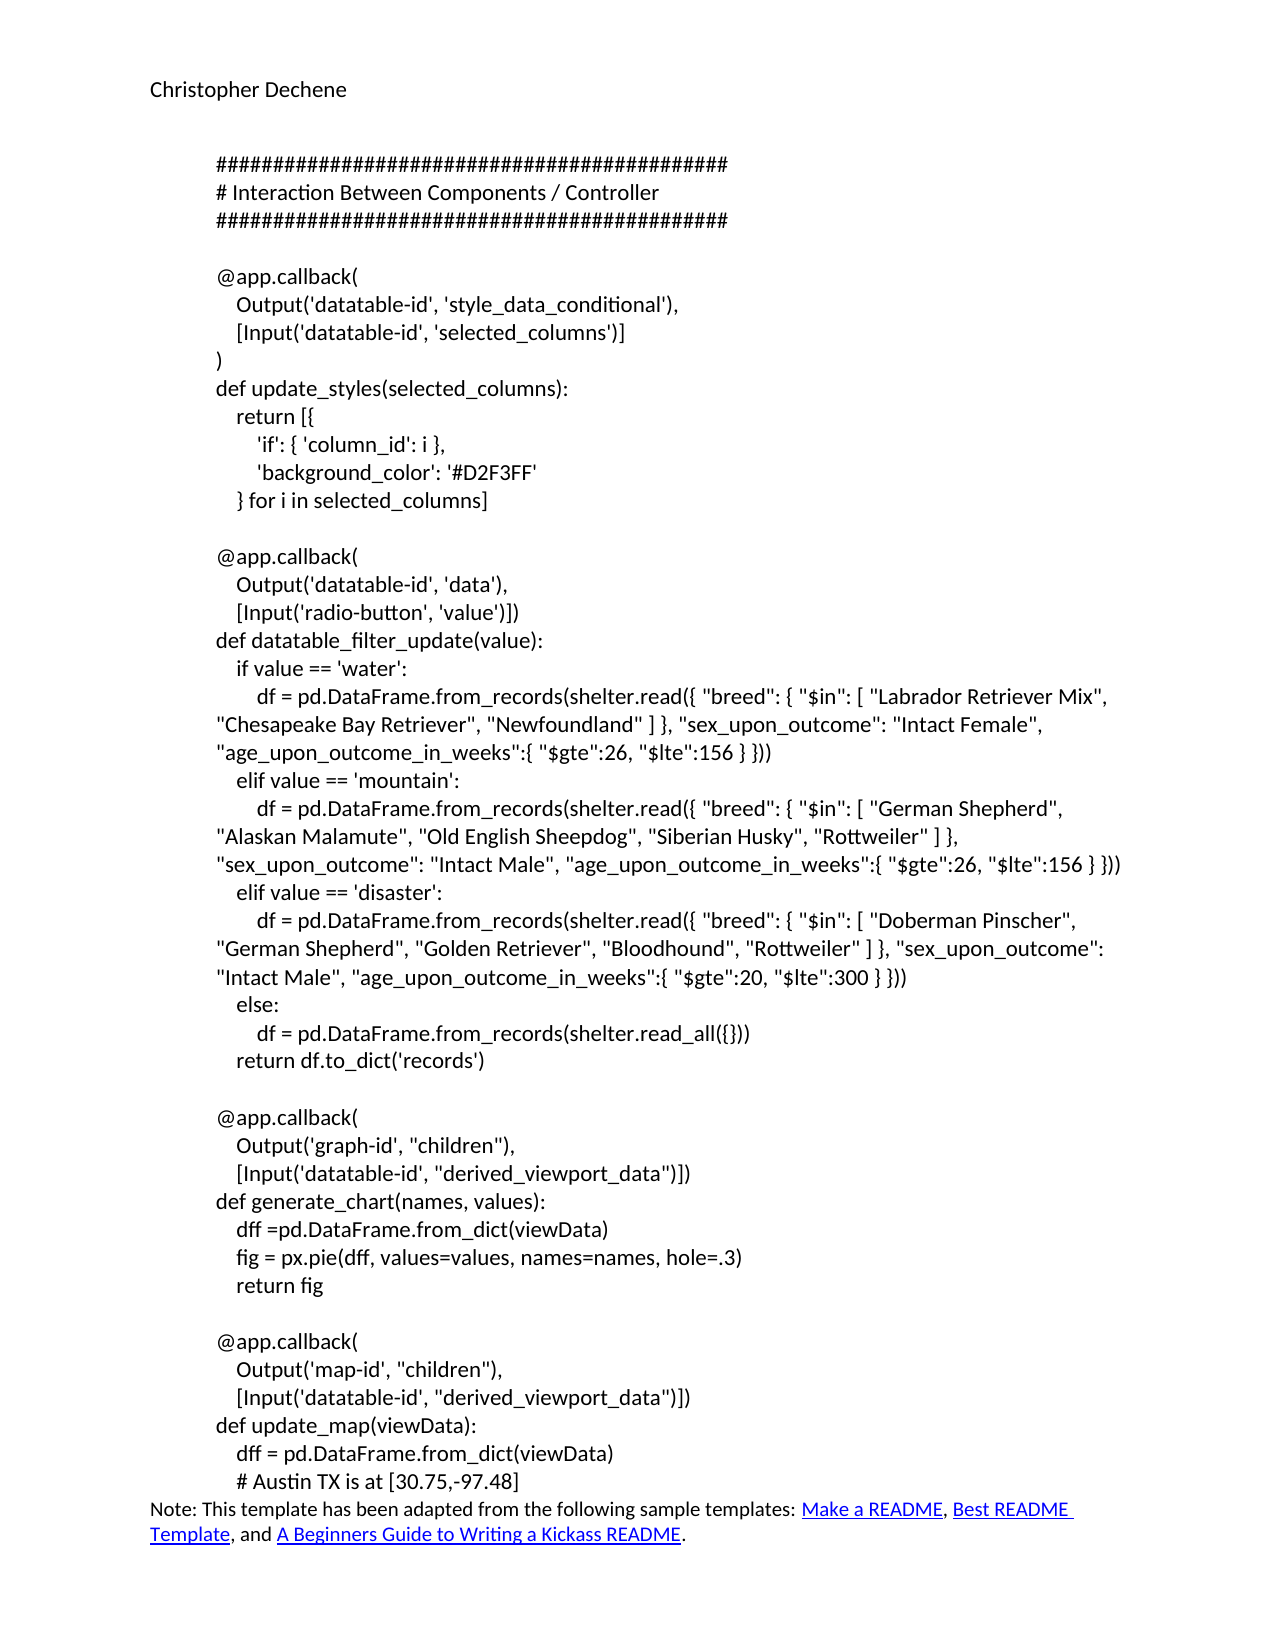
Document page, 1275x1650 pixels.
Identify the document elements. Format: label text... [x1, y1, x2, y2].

text ############################################# [216, 150, 1125, 178]
text } for i in selected_columns] [216, 486, 1125, 514]
text ) [216, 346, 1125, 374]
text Output('datatable-id', 'style_data_conditional'), [216, 290, 1125, 318]
text def generate_chart(names, values): [216, 1187, 1125, 1215]
text def datatable_filter_update(value): [216, 626, 1125, 654]
text 'background_color': '#D2F3FF' [216, 458, 1125, 486]
text df = pd.DataFrame.from_records(shelter.read_all({})) [216, 1019, 1125, 1047]
text df = pd.DataFrame.from_records(shelter.read({ "breed": { "$in": [ "German Shepherd", "Alaskan Malamute", "Old English Sheepdog", "Siberian Husky", "Rottweiler" ] }, "sex_upon_outcome": "Intact Male", "age_upon_outcome_in_weeks":{ "$gte":26, "$lte":156 } })) [216, 794, 1125, 878]
text elif value == 'disaster': [216, 878, 1125, 907]
text [Input('radio-button', 'value')]) [216, 598, 1125, 626]
text elif value == 'mountain': [216, 766, 1125, 794]
text dff =pd.DataFrame.from_dict(viewData) [216, 1215, 1125, 1243]
text [Input('datatable-id', "derived_viewport_data")]) [216, 1159, 1125, 1187]
text # Austin TX is at [30.75,-97.48] [216, 1467, 1125, 1495]
text return fig [216, 1271, 1125, 1299]
text return [{ [216, 402, 1125, 430]
text df = pd.DataFrame.from_records(shelter.read({ "breed": { "$in": [ "Doberman Pinscher", "German Shepherd", "Golden Retriever", "Bloodhound", "Rottweiler" ] }, "sex_upon_outcome": "Intact Male", "age_upon_outcome_in_weeks":{ "$gte":20, "$lte":300 } })) [216, 907, 1125, 991]
text Output('graph-id', "children"), [216, 1131, 1125, 1159]
text @app.callback( [216, 542, 1125, 570]
text fig = px.pie(dff, values=values, names=names, hole=.3) [216, 1243, 1125, 1271]
text @app.callback( [216, 1103, 1125, 1131]
text [Input('datatable-id', "derived_viewport_data")]) [216, 1383, 1125, 1411]
text @app.callback( [216, 1327, 1125, 1355]
text dff = pd.DataFrame.from_dict(viewData) [216, 1439, 1125, 1467]
text def update_styles(selected_columns): [216, 374, 1125, 402]
text @app.callback( [216, 262, 1125, 290]
text [Input('datatable-id', 'selected_columns')] [216, 318, 1125, 346]
text return df.to_dict('records') [216, 1047, 1125, 1075]
text df = pd.DataFrame.from_records(shelter.read({ "breed": { "$in": [ "Labrador Retriever Mix", "Chesapeake Bay Retriever", "Newfoundland" ] }, "sex_upon_outcome": "Intact Female", "age_upon_outcome_in_weeks":{ "$gte":26, "$lte":156 } })) [216, 682, 1125, 766]
text def update_map(viewData): [216, 1411, 1125, 1439]
text # Interaction Between Components / Controller [216, 178, 1125, 206]
text Output('datatable-id', 'data'), [216, 570, 1125, 598]
text ############################################# [216, 206, 1125, 234]
text Output('map-id', "children"), [216, 1355, 1125, 1383]
text 'if': { 'column_id': i }, [216, 430, 1125, 458]
text if value == 'water': [216, 654, 1125, 682]
text else: [216, 991, 1125, 1019]
